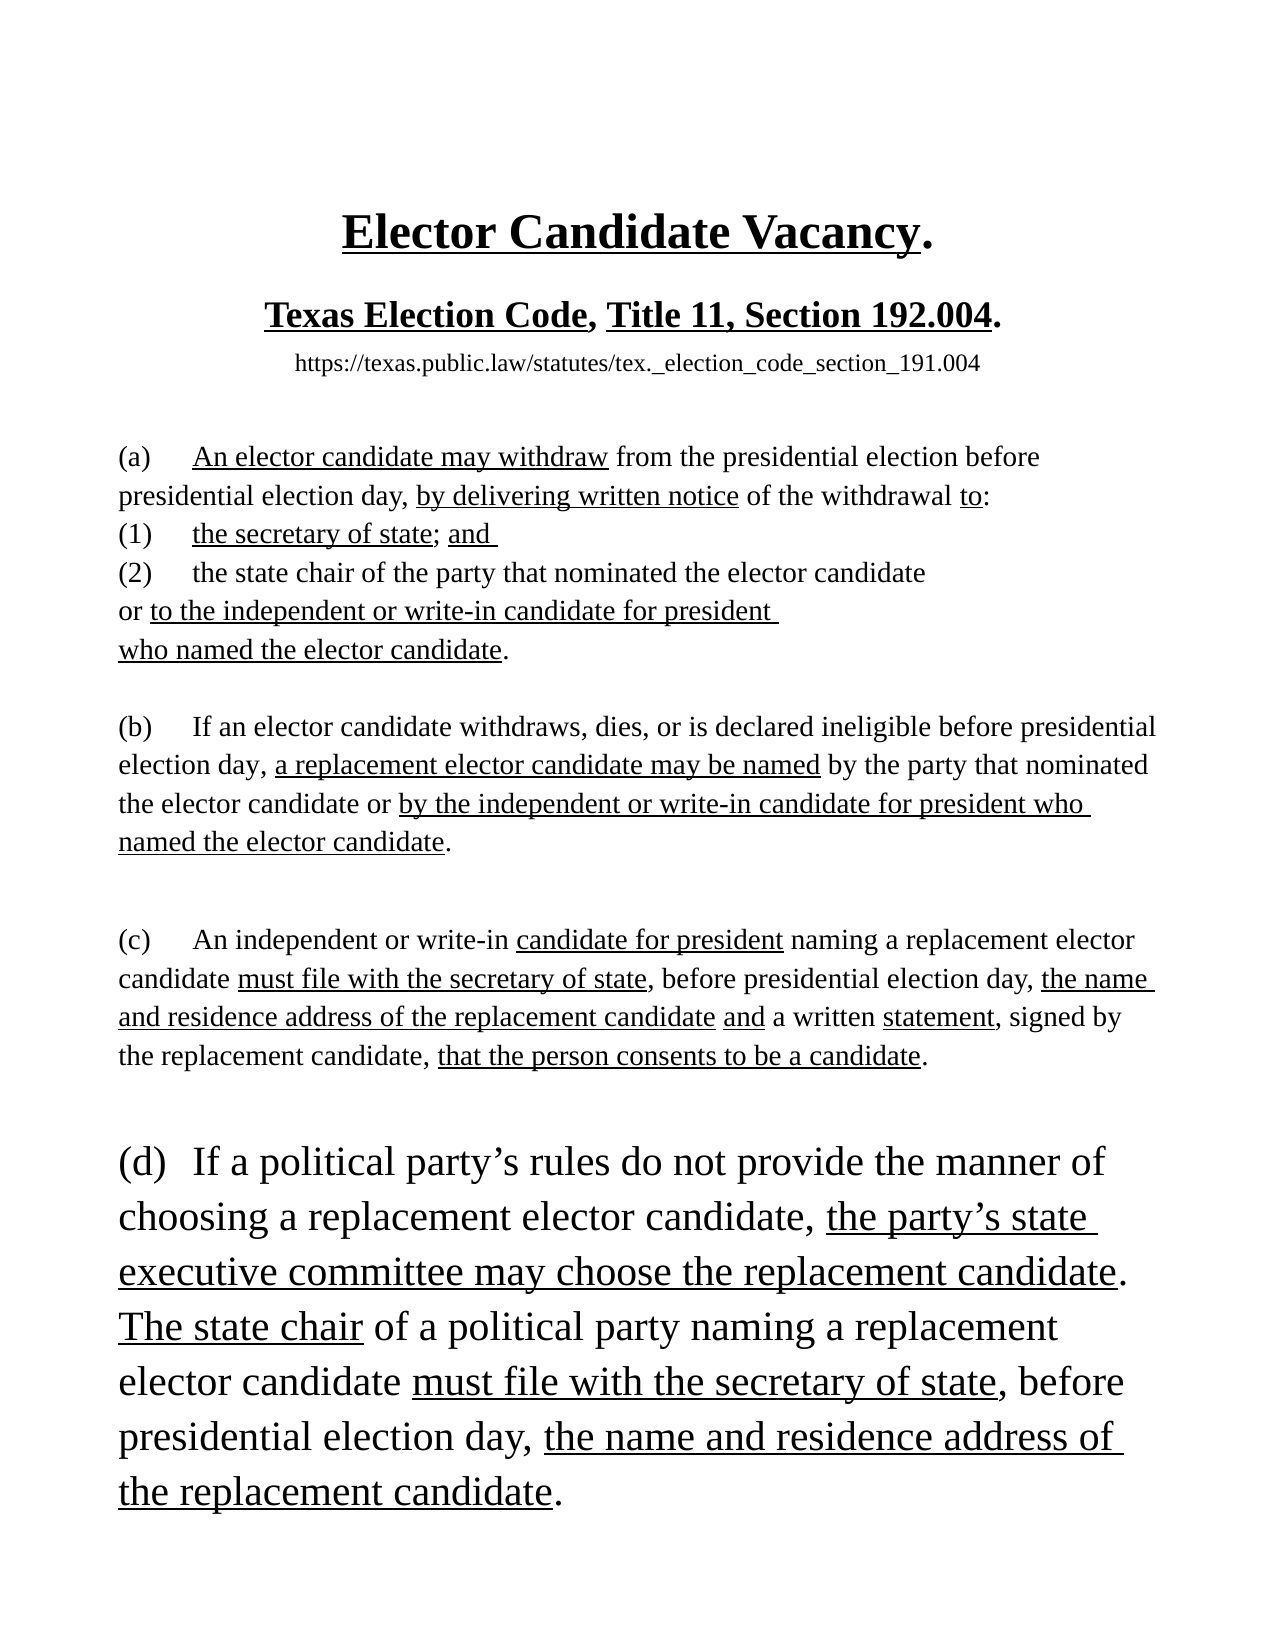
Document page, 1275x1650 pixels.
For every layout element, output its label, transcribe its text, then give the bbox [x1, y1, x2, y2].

subtitle Elector Candidate Vacancy. [118, 202, 1157, 259]
text (c) An independent or write-in candidate for president naming a replacement elector candidate must file with the secretary of state, before presidential election day, the name and residence address of the replacement candidate and a written statement, signed by the replacement candidate, that the person consents to be a candidate. [118, 922, 1157, 1116]
text (a) An elector candidate may withdraw from the presidential election before presidential election day, by delivering written notice of the withdrawal to: (1) the secretary of state; and (2) the state chair of the party that nominated the elector candidate or to the independent or write-in candidate for president who named the elector candidate. (b) If an elector candidate withdraws, dies, or is declared ineligible before presidential election day, a replacement elector candidate may be named by the party that nominated the elector candidate or by the independent or write-in candidate for president who named the elector candidate. [118, 396, 1157, 902]
text (d) If a political party’s rules do not provide the manner of choosing a replacement elector candidate, the party’s state executive committee may choose the replacement candidate. The state chair of a political party naming a replacement elector candidate must file with the secretary of state, before presidential election day, the name and residence address of the replacement candidate. [118, 1136, 1157, 1514]
text https://texas.public.law/statutes/tex._election_code_section_191.004 [118, 348, 1157, 377]
subtitle Texas Election Code, Title 11, Section 192.004. [118, 293, 1157, 336]
